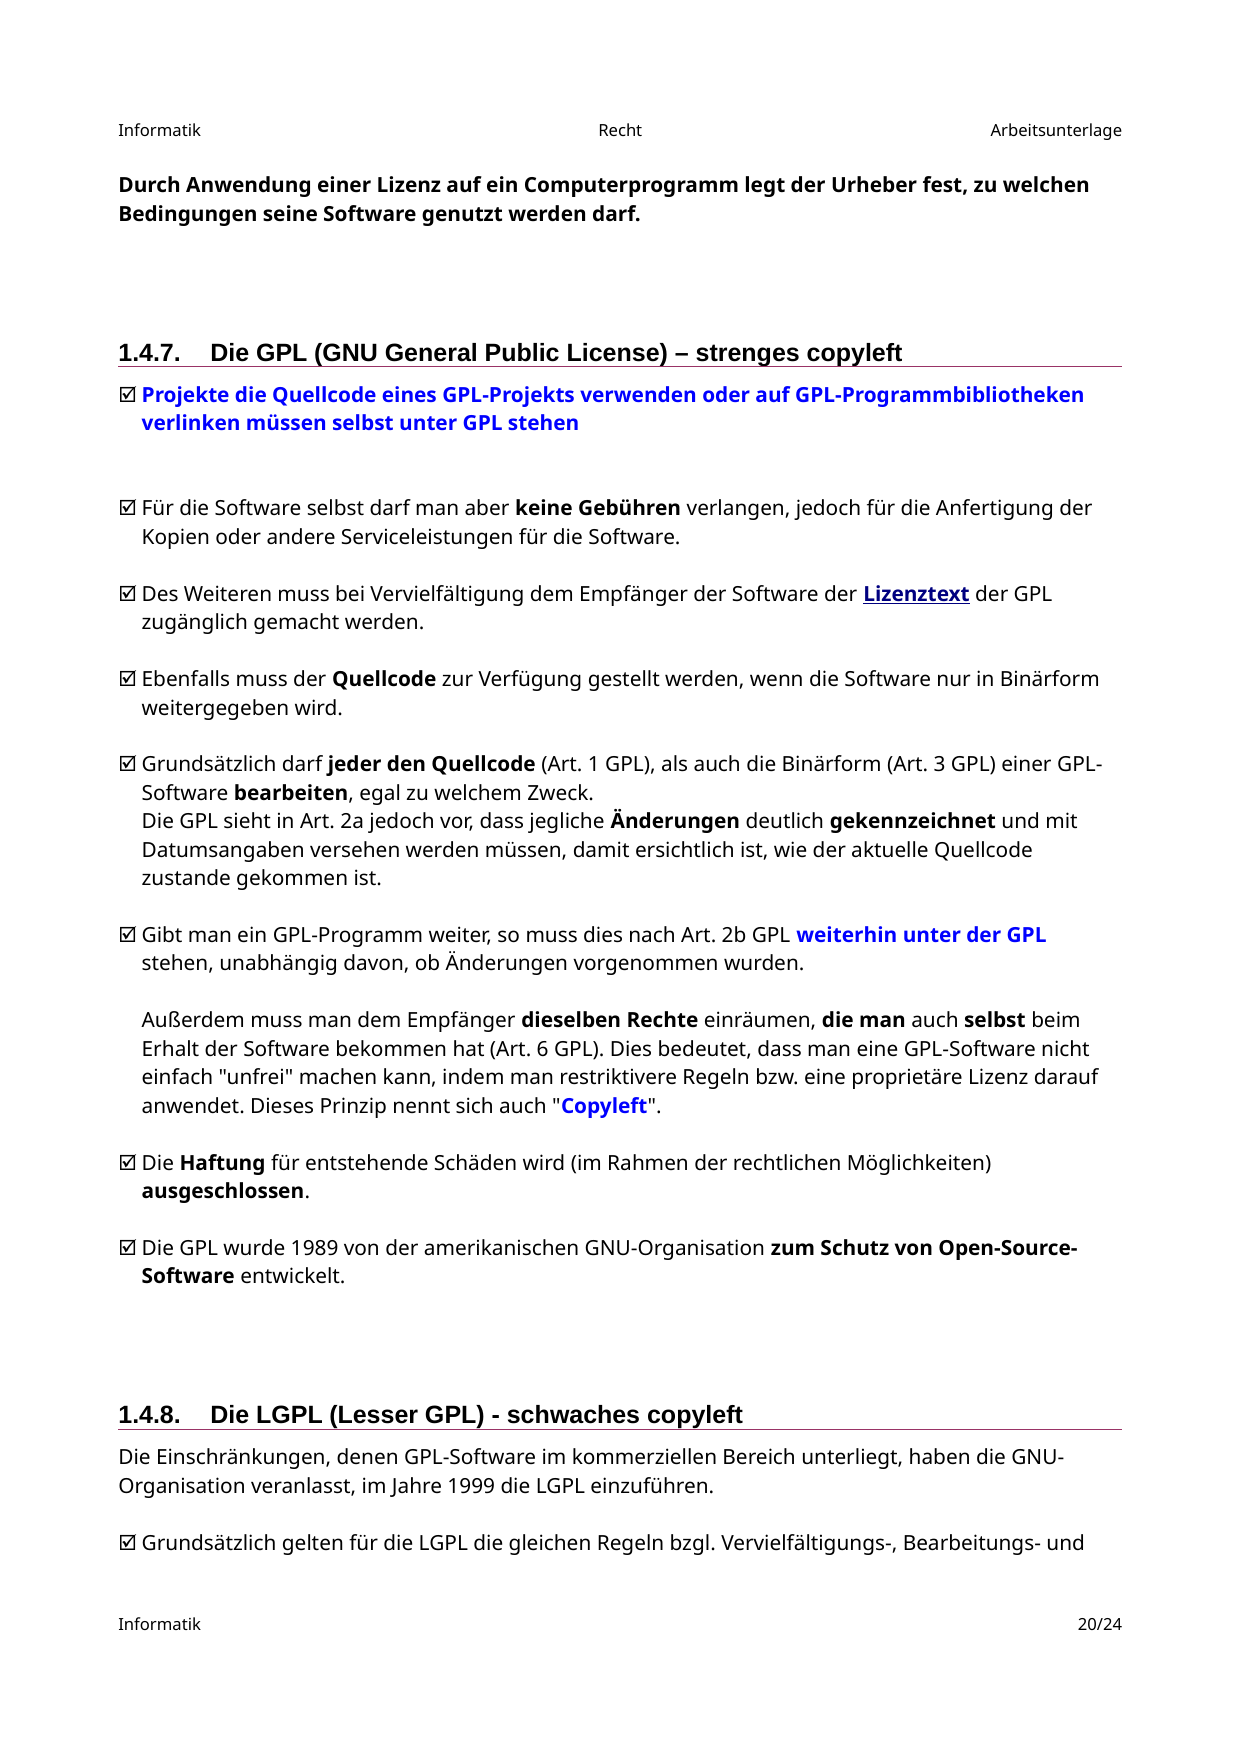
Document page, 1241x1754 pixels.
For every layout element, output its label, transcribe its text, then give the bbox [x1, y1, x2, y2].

list Projekte die Quellcode eines GPL-Projekts verwenden oder auf GPL-Programmbibliotheken verlinken müssen selbst unter GPL stehen [118, 380, 1122, 493]
subtitle Die GPL (GNU General Public License) – strenges copyleft [118, 337, 1122, 366]
list Die GPL wurde 1989 von der amerikanischen GNU-Organisation zum Schutz von Open-Source-Software entwickelt. [118, 1233, 1122, 1347]
list Für die Software selbst darf man aber keine Gebühren verlangen, jedoch für die Anfertigung der Kopien oder andere Serviceleistungen für die Software. [118, 493, 1122, 579]
list Ebenfalls muss der Quellcode zur Verfügung gestellt werden, wenn die Software nur in Binärform weitergegeben wird. [118, 664, 1122, 749]
list Des Weiteren muss bei Vervielfältigung dem Empfänger der Software der Lizenztext der GPL zugänglich gemacht werden. [118, 579, 1122, 664]
list Grundsätzlich gelten für die LGPL die gleichen Regeln bzgl. Vervielfältigungs-, Bearbeitungs- und [118, 1528, 1122, 1556]
text Die Einschränkungen, denen GPL-Software im kommerziellen Bereich unterliegt, haben die GNU-Organisation veranlasst, im Jahre 1999 die LGPL einzuführen. [118, 1442, 1122, 1499]
text Durch Anwendung einer Lizenz auf ein Computerprogramm legt der Urheber fest, zu welchen Bedingungen seine Software genutzt werden darf. [118, 170, 1122, 227]
list Die Haftung für entstehende Schäden wird (im Rahmen der rechtlichen Möglichkeiten) ausgeschlossen. [118, 1148, 1122, 1204]
list Gibt man ein GPL-Programm weiter, so muss dies nach Art. 2b GPL weiterhin unter der GPL stehen, unabhängig davon, ob Änderungen vorgenommen wurden. Außerdem muss man dem Empfänger dieselben Rechte einräumen, die man auch selbst beim Erhalt der Software bekommen hat (Art. 6 GPL). Dies bedeutet, dass man eine GPL-Software nicht einfach "unfrei" machen kann, indem man restriktivere Regeln bzw. eine proprietäre Lizenz darauf anwendet. Dieses Prinzip nennt sich auch "Copyleft". [118, 920, 1122, 1148]
subtitle Die LGPL (Lesser GPL) - schwaches copyleft [118, 1400, 1122, 1429]
list Grundsätzlich darf jeder den Quellcode (Art. 1 GPL), als auch die Binärform (Art. 3 GPL) einer GPL-Software bearbeiten, egal zu welchem Zweck. Die GPL sieht in Art. 2a jedoch vor, dass jegliche Änderungen deutlich gekennzeichnet und mit Datumsangaben versehen werden müssen, damit ersichtlich ist, wie der aktuelle Quellcode zustande gekommen ist. [118, 749, 1122, 920]
